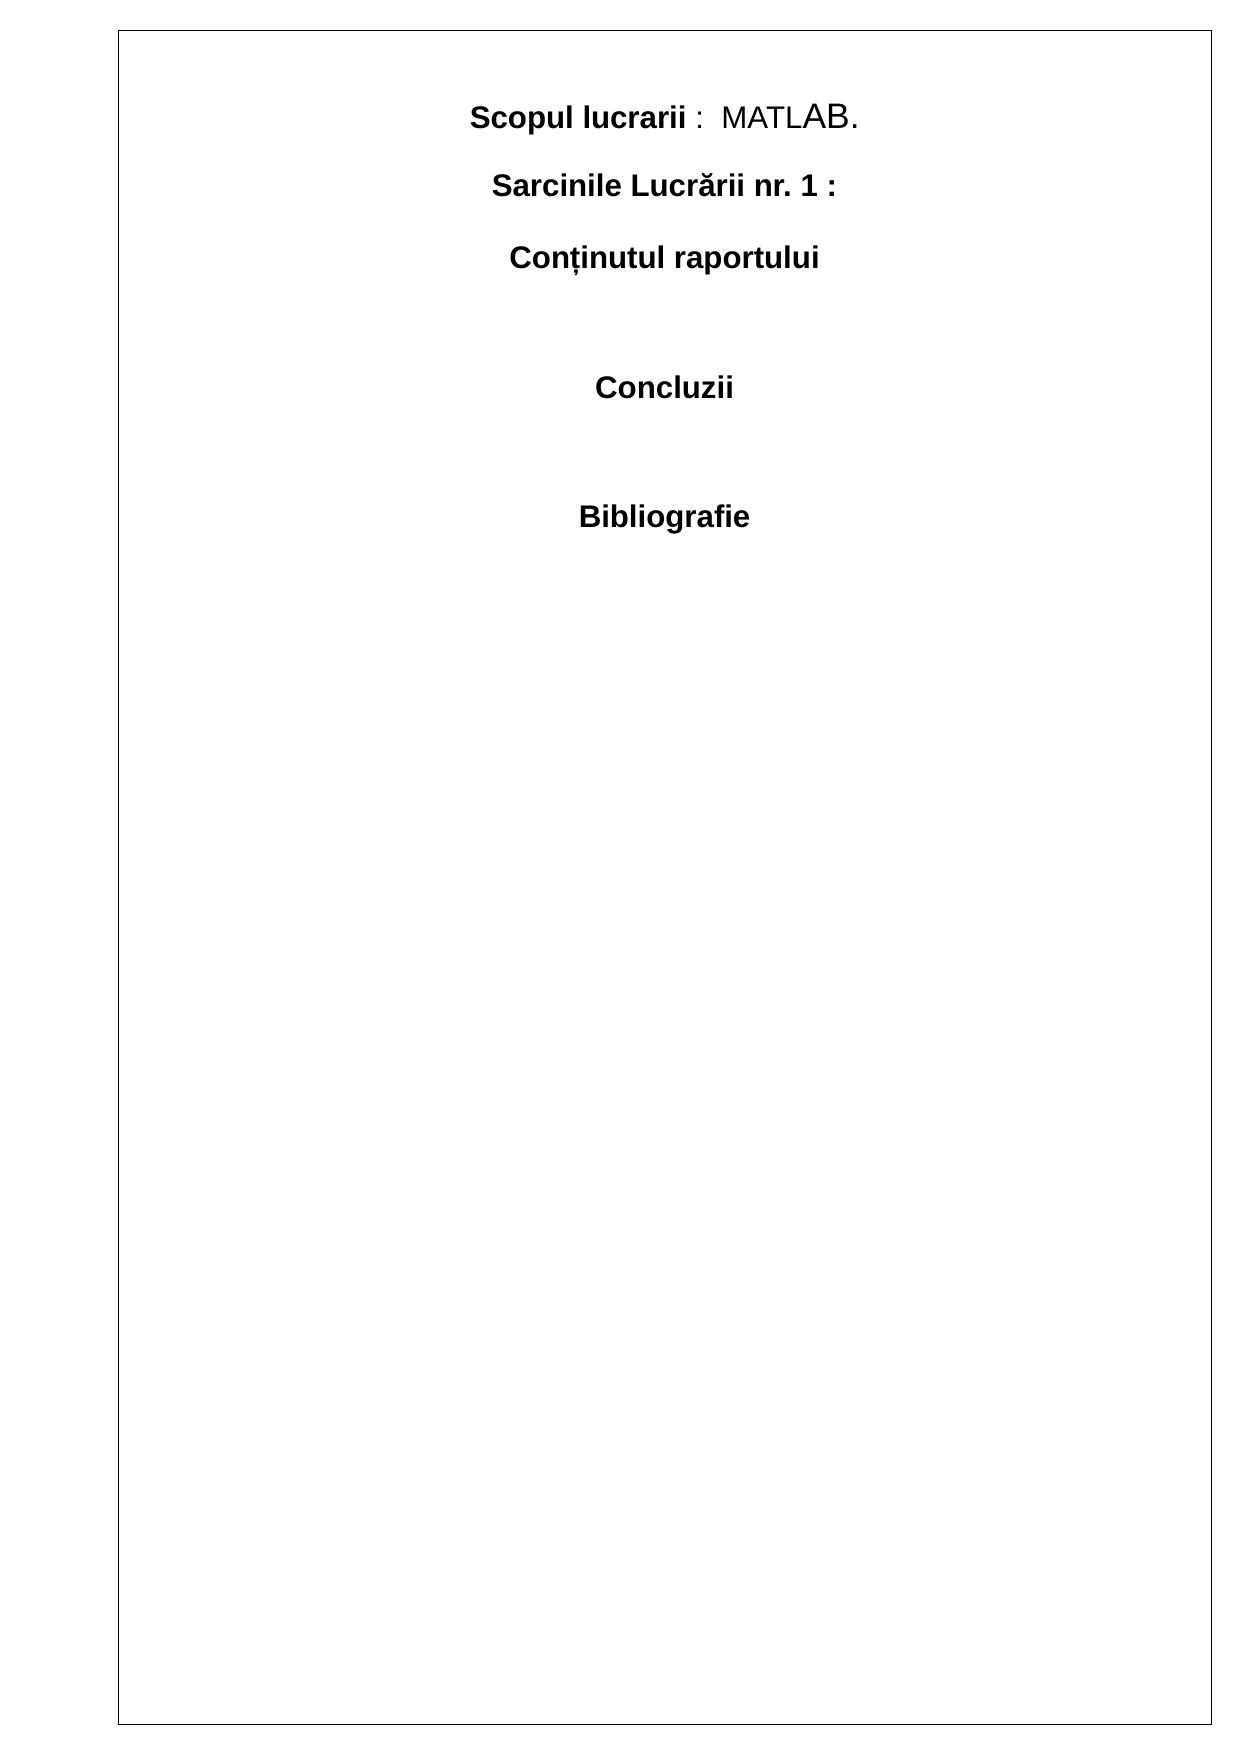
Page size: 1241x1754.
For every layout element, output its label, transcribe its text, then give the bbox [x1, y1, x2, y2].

text Concluzii [148, 369, 1181, 404]
text Sarcinile Lucrării nr. 1 : [148, 167, 1181, 203]
text Bibliografie [148, 498, 1181, 534]
text Scopul lucrarii : MATLAB. [148, 95, 1181, 136]
text Conținutul raportului [148, 239, 1181, 275]
